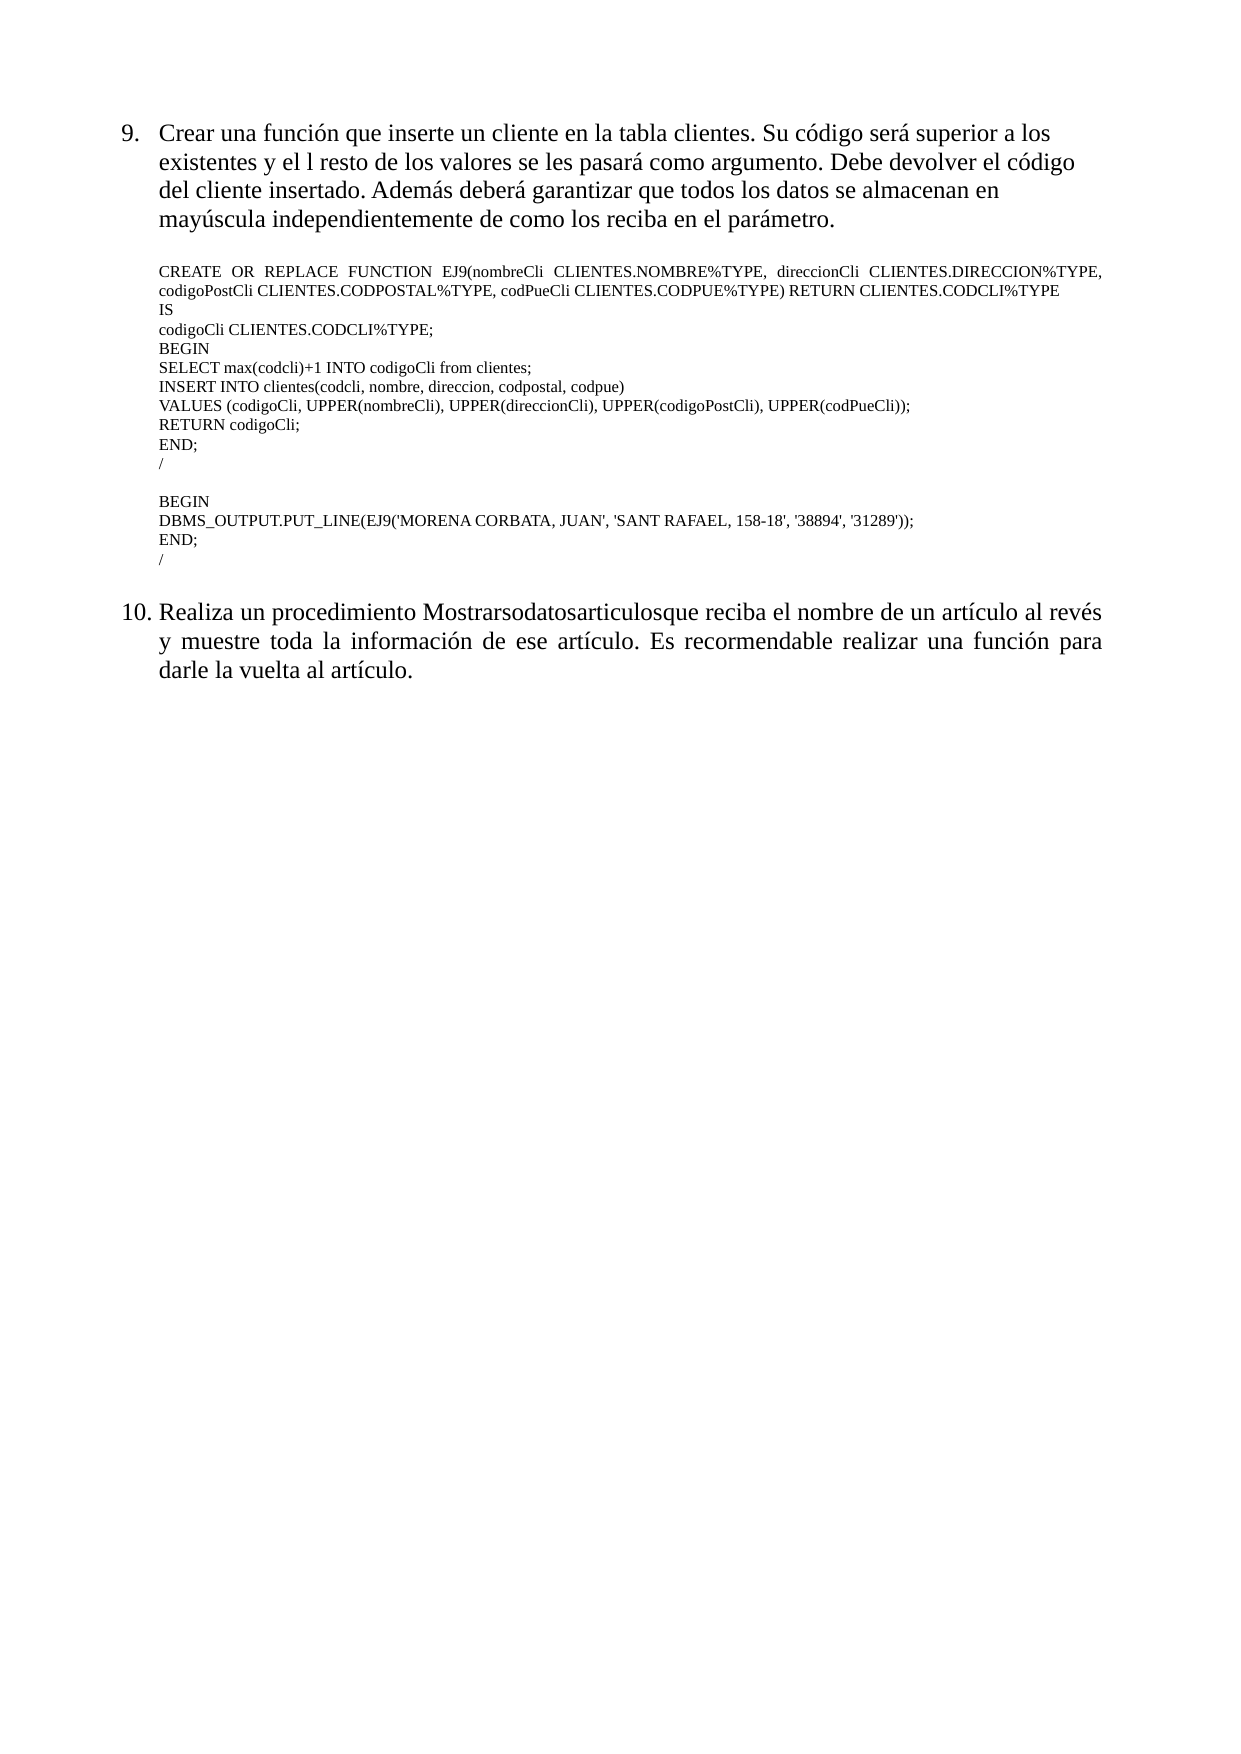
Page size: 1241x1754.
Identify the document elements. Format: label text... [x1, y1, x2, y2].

text CREATE OR REPLACE FUNCTION EJ9(nombreCli CLIENTES.NOMBRE%TYPE, direccionCli CLIENTES.DIRECCION%TYPE, codigoPostCli CLIENTES.CODPOSTAL%TYPE, codPueCli CLIENTES.CODPUE%TYPE) RETURN CLIENTES.CODCLI%TYPE [121, 262, 1103, 300]
text INSERT INTO clientes(codcli, nombre, direccion, codpostal, codpue) [121, 377, 1103, 396]
text VALUES (codigoCli, UPPER(nombreCli), UPPER(direccionCli), UPPER(codigoPostCli), UPPER(codPueCli)); [121, 396, 1103, 415]
text END; [121, 434, 1103, 453]
list Crear una función que inserte un cliente en la tabla clientes. Su código será superior a los existentes y el l resto de los valores se les pasará como argumento. Debe devolver el código del cliente insertado. Además deberá garantizar que todos los datos se almacenan en mayúscula independientemente de como los reciba en el parámetro. [121, 118, 1103, 233]
list Realiza un procedimiento Mostrarsodatosarticulosque reciba el nombre de un artículo al revés y muestre toda la información de ese artículo. Es recormendable realizar una función para darle la vuelta al artículo. [121, 597, 1103, 683]
text / [121, 549, 1103, 568]
text RETURN codigoCli; [121, 415, 1103, 434]
text SELECT max(codcli)+1 INTO codigoCli from clientes; [121, 358, 1103, 377]
text DBMS_OUTPUT.PUT_LINE(EJ9('MORENA CORBATA, JUAN', 'SANT RAFAEL, 158-18', '38894', '31289')); [121, 511, 1103, 530]
text END; [121, 530, 1103, 549]
text BEGIN [121, 492, 1103, 511]
text IS [121, 300, 1103, 319]
text BEGIN [121, 338, 1103, 358]
text codigoCli CLIENTES.CODCLI%TYPE; [121, 319, 1103, 338]
text / [121, 453, 1103, 473]
